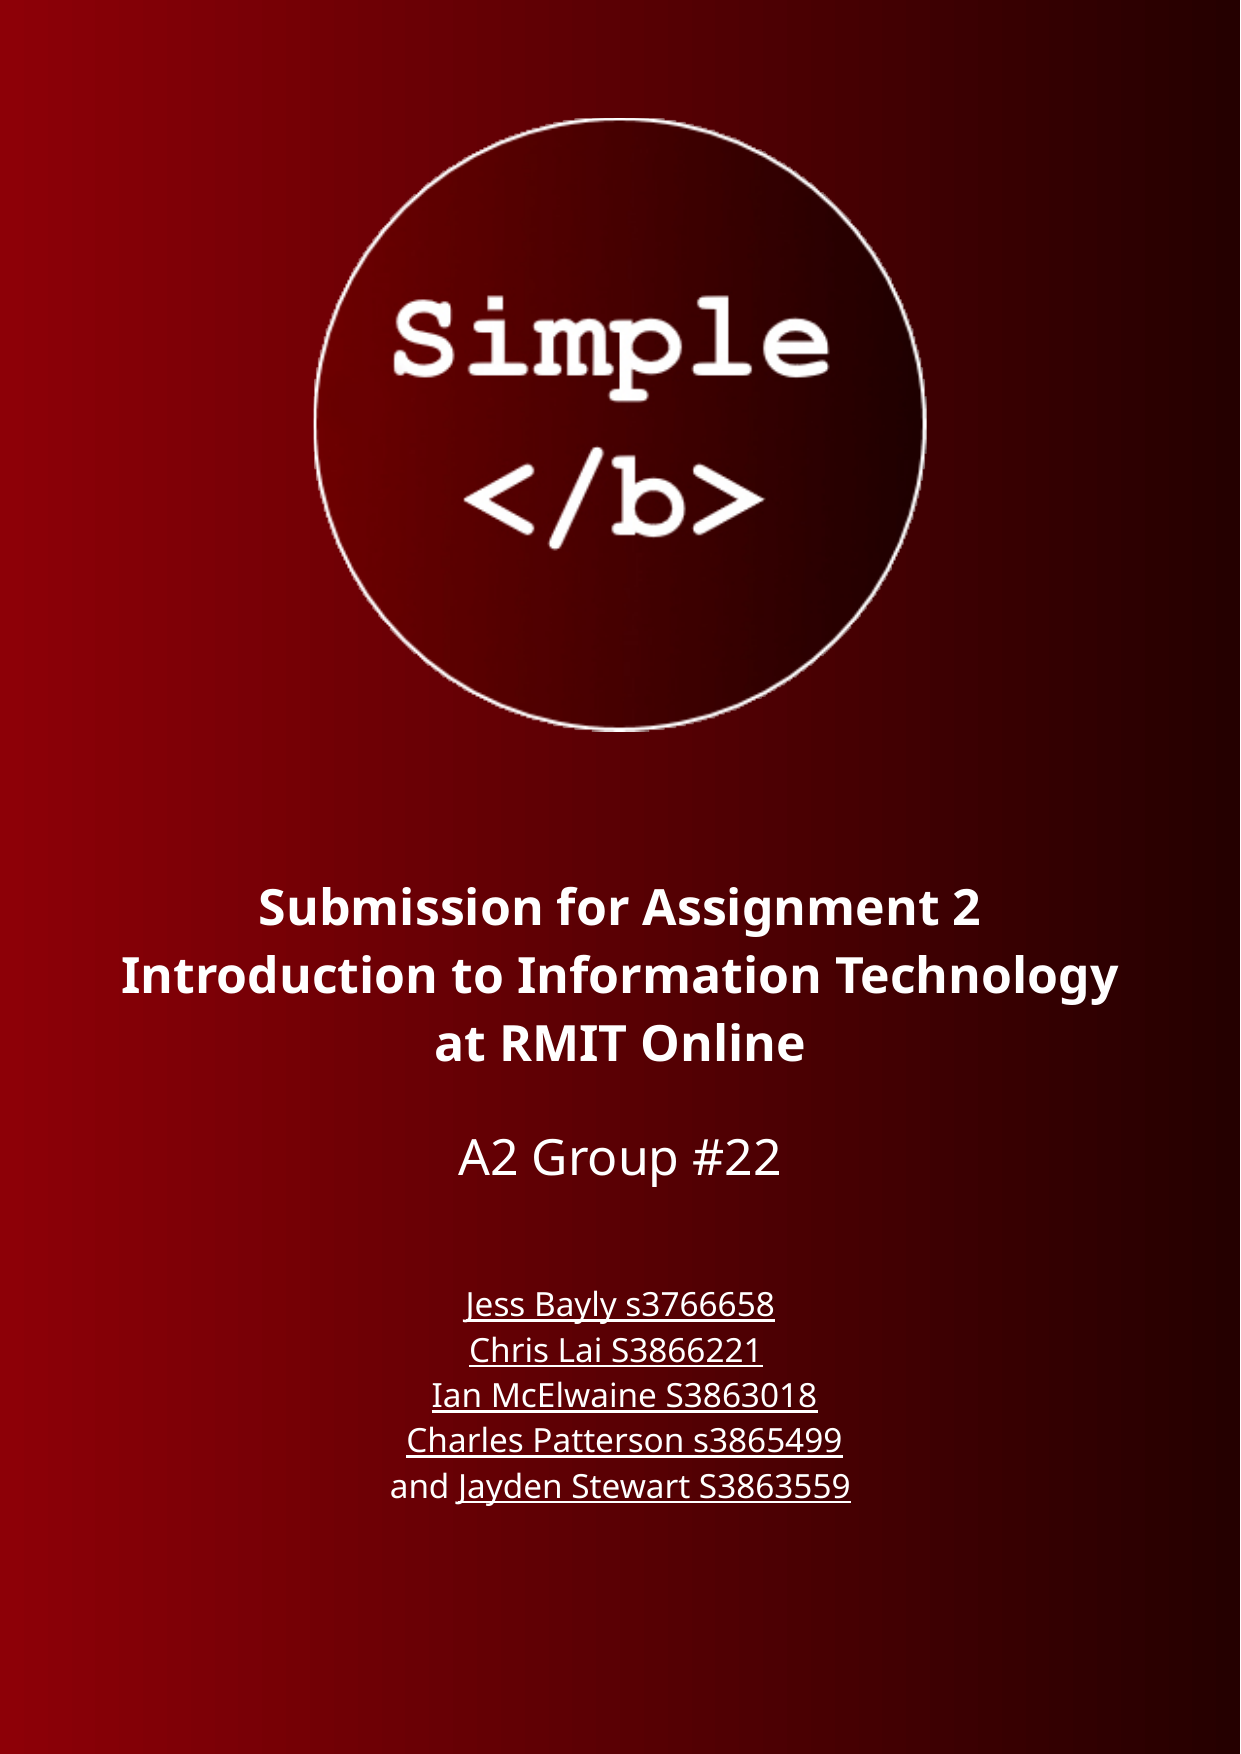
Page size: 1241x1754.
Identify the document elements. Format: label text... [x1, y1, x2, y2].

text Introduction to Information Technology [118, 940, 1122, 1008]
text Charles Patterson s3865499 [118, 1417, 1122, 1463]
text Jess Bayly s3766658 [118, 1281, 1122, 1326]
text Chris Lai S3866221 [118, 1326, 1122, 1372]
picture [313, 118, 927, 732]
text A2 Group #22 [118, 1122, 1122, 1190]
text at RMIT Online [118, 1008, 1122, 1077]
text Ian McElwaine S3863018 [118, 1372, 1122, 1417]
text Submission for Assignment 2 [118, 872, 1122, 940]
text and Jayden Stewart S3863559 [118, 1463, 1122, 1508]
